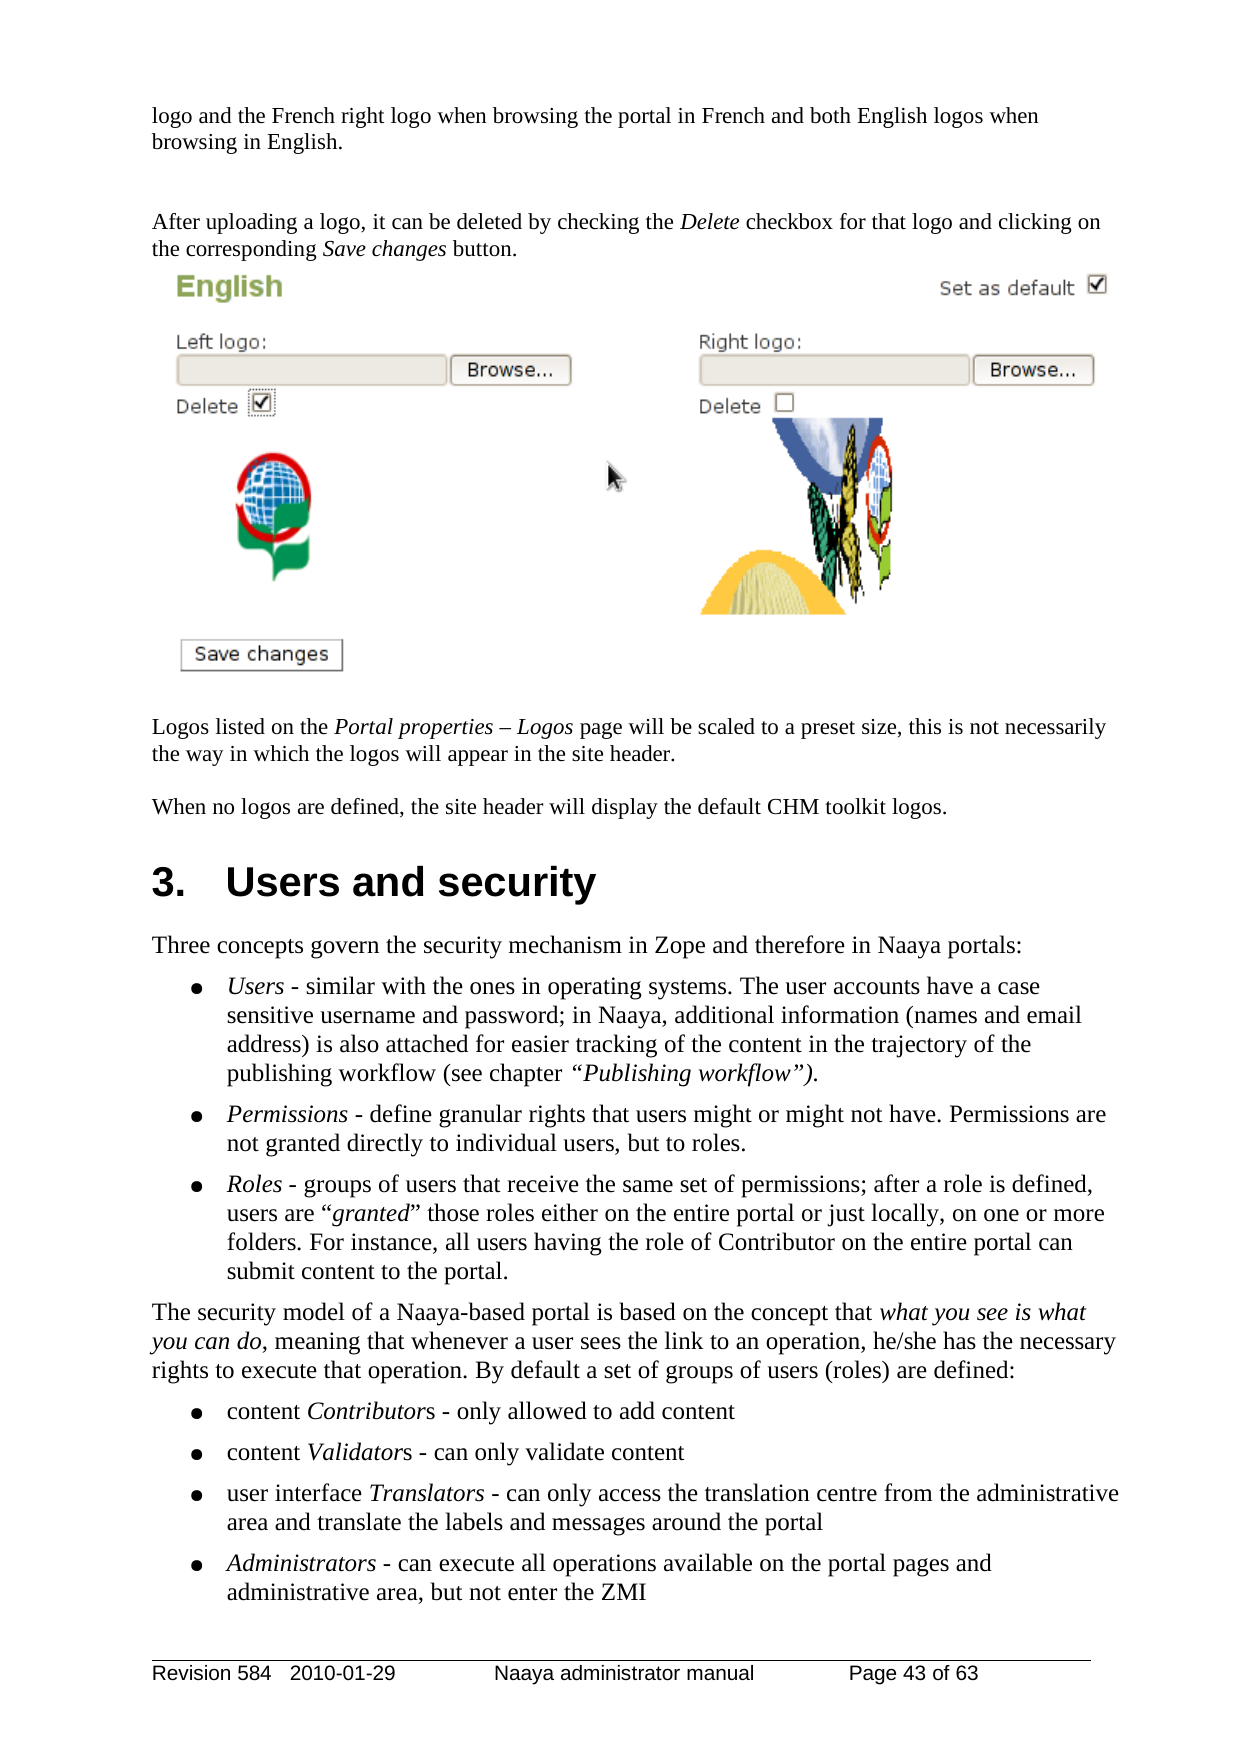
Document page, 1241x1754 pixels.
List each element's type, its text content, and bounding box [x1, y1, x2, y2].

picture [164, 261, 1115, 687]
list user interface Translators - can only access the translation centre from the administrative area and translate the labels and messages around the portal [189, 1478, 1128, 1536]
list Roles - groups of users that receive the same set of permissions; after a role is defined, users are “granted” those roles either on the entire portal or just locally, on one or more folders. For instance, all users having the role of Contributor on the entire portal can submit content to the portal. [189, 1169, 1128, 1285]
text After uploading a logo, it can be deleted by checking the Delete checkbox for that logo and clicking on the corresponding Save changes button. [152, 208, 1128, 261]
text logo and the French right logo when browsing the portal in French and both English logos when browsing in English. [152, 102, 1128, 155]
list content Contributors - only allowed to add content [189, 1396, 1128, 1425]
list Administrators - can execute all operations available on the portal pages and administrative area, but not enter the ZMI [189, 1548, 1128, 1606]
list Users - similar with the ones in operating systems. The user accounts have a case sensitive username and password; in Naaya, additional information (names and email address) is also attached for easier tracking of the content in the trajectory of the publishing workflow (see chapter “Publishing workflow”). [189, 971, 1128, 1087]
text When no logos are defined, the site header will display the default CHM toolkit logos. [152, 793, 1128, 819]
text The security model of a Naaya-based portal is based on the concept that what you see is what you can do, meaning that whenever a user sees the link to an operation, he/she has the necessary rights to execute that operation. By default a set of groups of users (roles) are defined: [152, 1297, 1128, 1384]
text Three concepts govern the security mechanism in Zope and therefore in Naaya portals: [152, 930, 1128, 959]
text Logos listed on the Portal properties – Logos page will be scaled to a preset size, this is not necessarily the way in which the logos will appear in the site header. [152, 713, 1128, 766]
subtitle Users and security [151, 858, 1128, 906]
list content Validators - can only validate content [189, 1437, 1128, 1466]
list Permissions - define granular rights that users might or might not have. Permissions are not granted directly to individual users, but to roles. [189, 1099, 1128, 1157]
